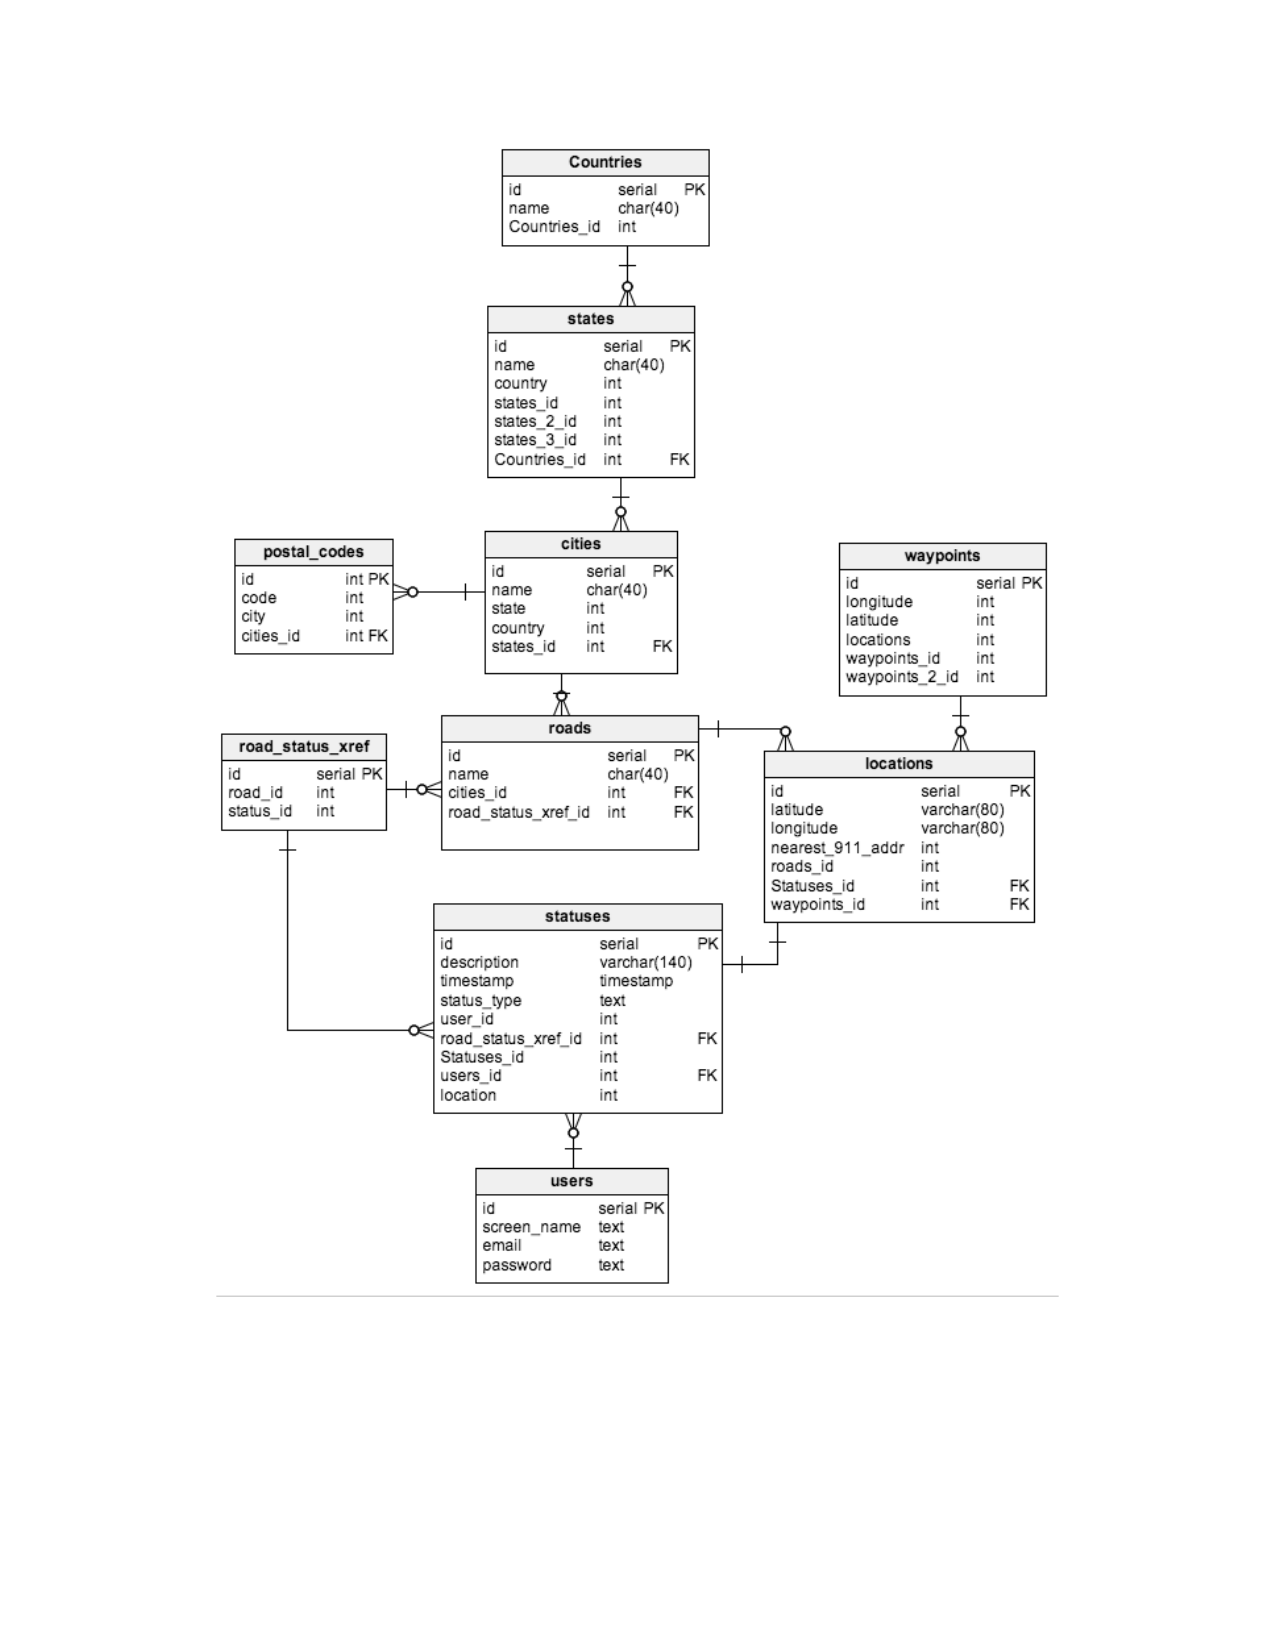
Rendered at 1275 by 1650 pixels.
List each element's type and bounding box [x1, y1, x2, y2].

picture [216, 144, 1059, 1297]
